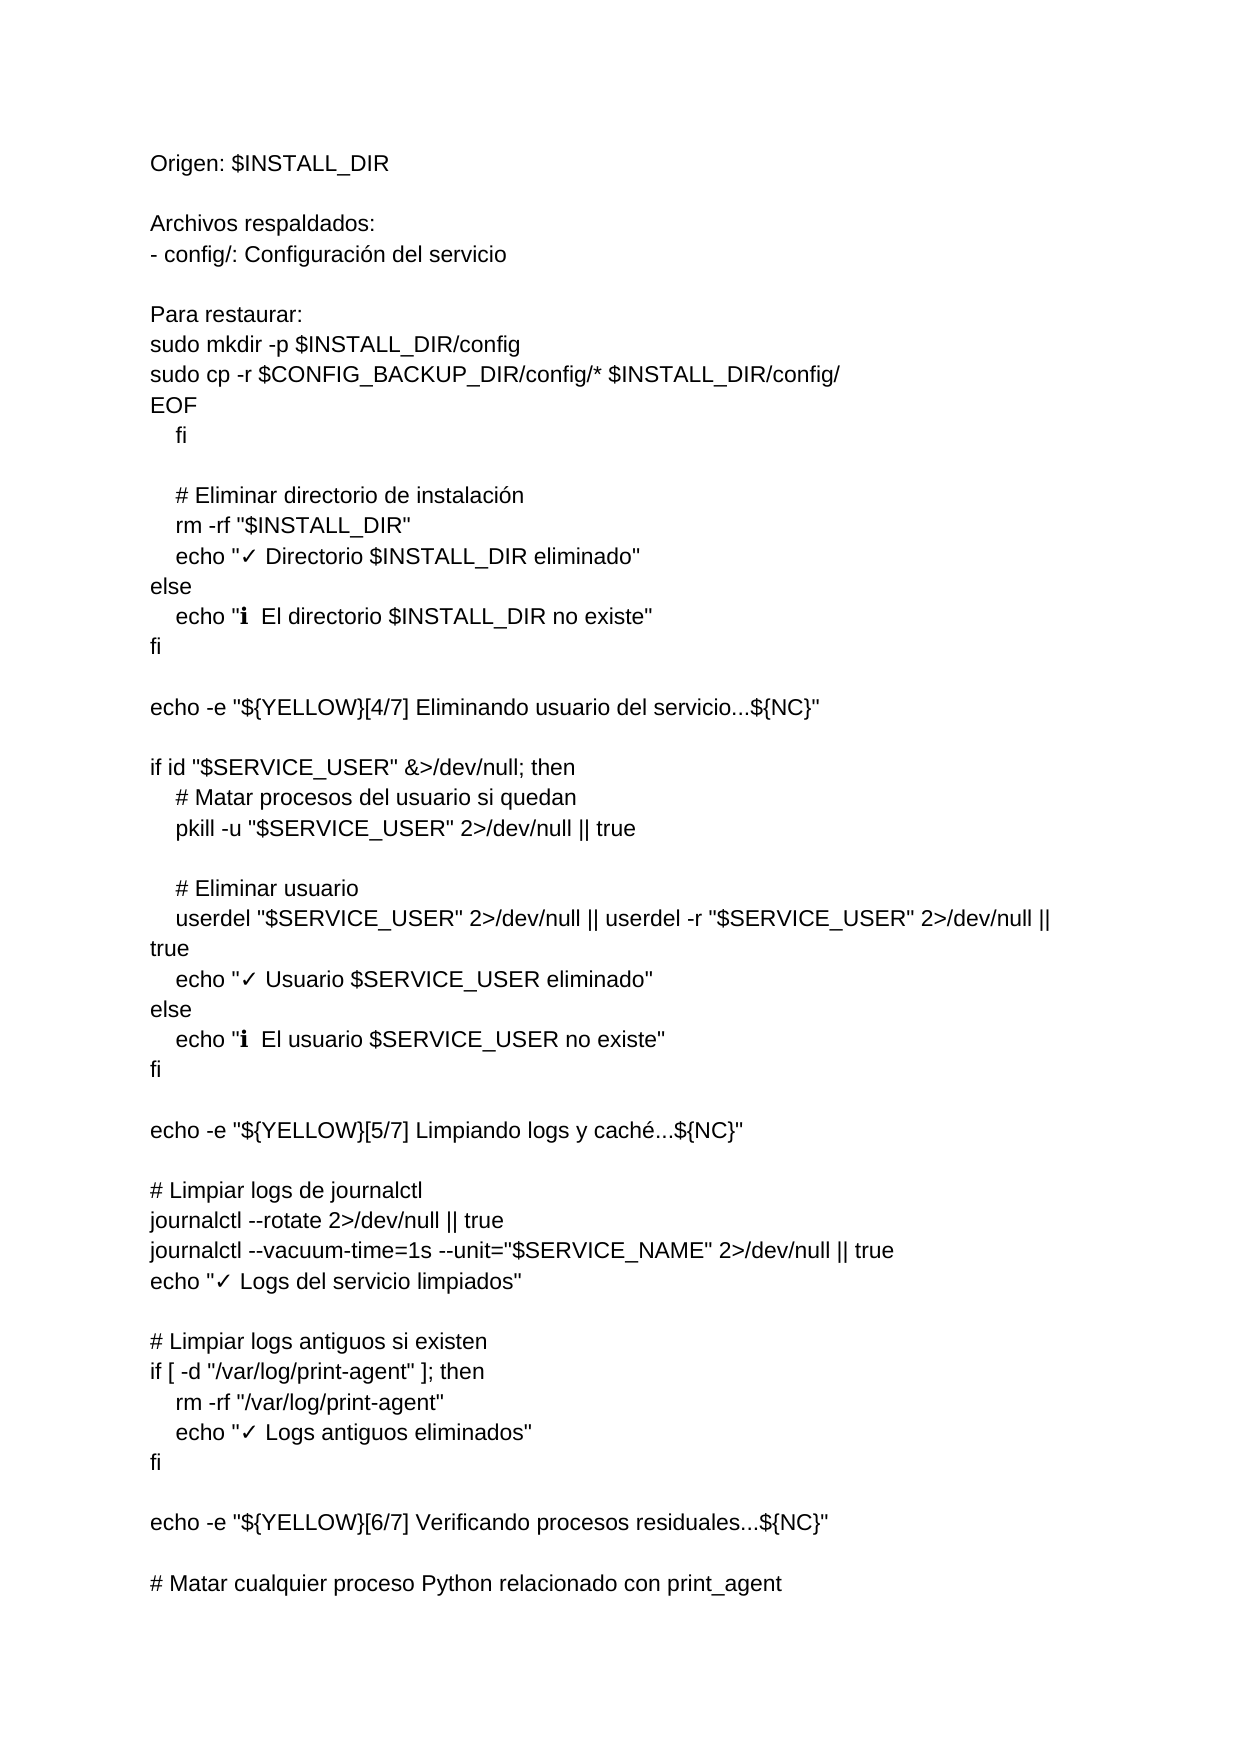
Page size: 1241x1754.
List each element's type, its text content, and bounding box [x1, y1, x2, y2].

text - config/: Configuración del servicio [150, 241, 1090, 267]
text sudo cp -r $CONFIG_BACKUP_DIR/config/* $INSTALL_DIR/config/ [150, 361, 1090, 388]
text # Matar cualquier proceso Python relacionado con print_agent [150, 1570, 1090, 1596]
text pkill -u "$SERVICE_USER" 2>/dev/null || true [150, 814, 1090, 841]
text # Eliminar directorio de instalación [150, 482, 1090, 509]
text echo "✓ Usuario $SERVICE_USER eliminado" [150, 966, 1090, 992]
text sudo mkdir -p $INSTALL_DIR/config [150, 331, 1090, 358]
text journalctl --rotate 2>/dev/null || true [150, 1207, 1090, 1234]
text echo "✓ Logs del servicio limpiados" [150, 1268, 1090, 1294]
text echo -e "${YELLOW}[5/7] Limpiando logs y caché...${NC}" [150, 1117, 1090, 1143]
text # Eliminar usuario [150, 875, 1090, 901]
text fi [150, 1056, 1090, 1083]
text Origen: $INSTALL_DIR [150, 150, 1090, 176]
text echo "ℹ️ El usuario $SERVICE_USER no existe" [150, 1026, 1090, 1052]
text fi [150, 1449, 1090, 1475]
text # Limpiar logs de journalctl [150, 1177, 1090, 1203]
text EOF [150, 392, 1090, 418]
text echo "✓ Directorio $INSTALL_DIR eliminado" [150, 543, 1090, 569]
text userdel "$SERVICE_USER" 2>/dev/null || userdel -r "$SERVICE_USER" 2>/dev/null || true [150, 905, 1090, 962]
text else [150, 996, 1090, 1022]
text # Limpiar logs antiguos si existen [150, 1328, 1090, 1354]
text Para restaurar: [150, 301, 1090, 327]
text rm -rf "/var/log/print-agent" [150, 1388, 1090, 1415]
text echo "✓ Logs antiguos eliminados" [150, 1419, 1090, 1445]
text fi [150, 422, 1090, 448]
text journalctl --vacuum-time=1s --unit="$SERVICE_NAME" 2>/dev/null || true [150, 1237, 1090, 1264]
text Archivos respaldados: [150, 210, 1090, 237]
text # Matar procesos del usuario si quedan [150, 784, 1090, 811]
text echo "ℹ️ El directorio $INSTALL_DIR no existe" [150, 603, 1090, 629]
text rm -rf "$INSTALL_DIR" [150, 512, 1090, 539]
text else [150, 573, 1090, 599]
text if [ -d "/var/log/print-agent" ]; then [150, 1358, 1090, 1385]
text if id "$SERVICE_USER" &>/dev/null; then [150, 754, 1090, 781]
text fi [150, 633, 1090, 660]
text echo -e "${YELLOW}[6/7] Verificando procesos residuales...${NC}" [150, 1509, 1090, 1536]
text echo -e "${YELLOW}[4/7] Eliminando usuario del servicio...${NC}" [150, 694, 1090, 720]
